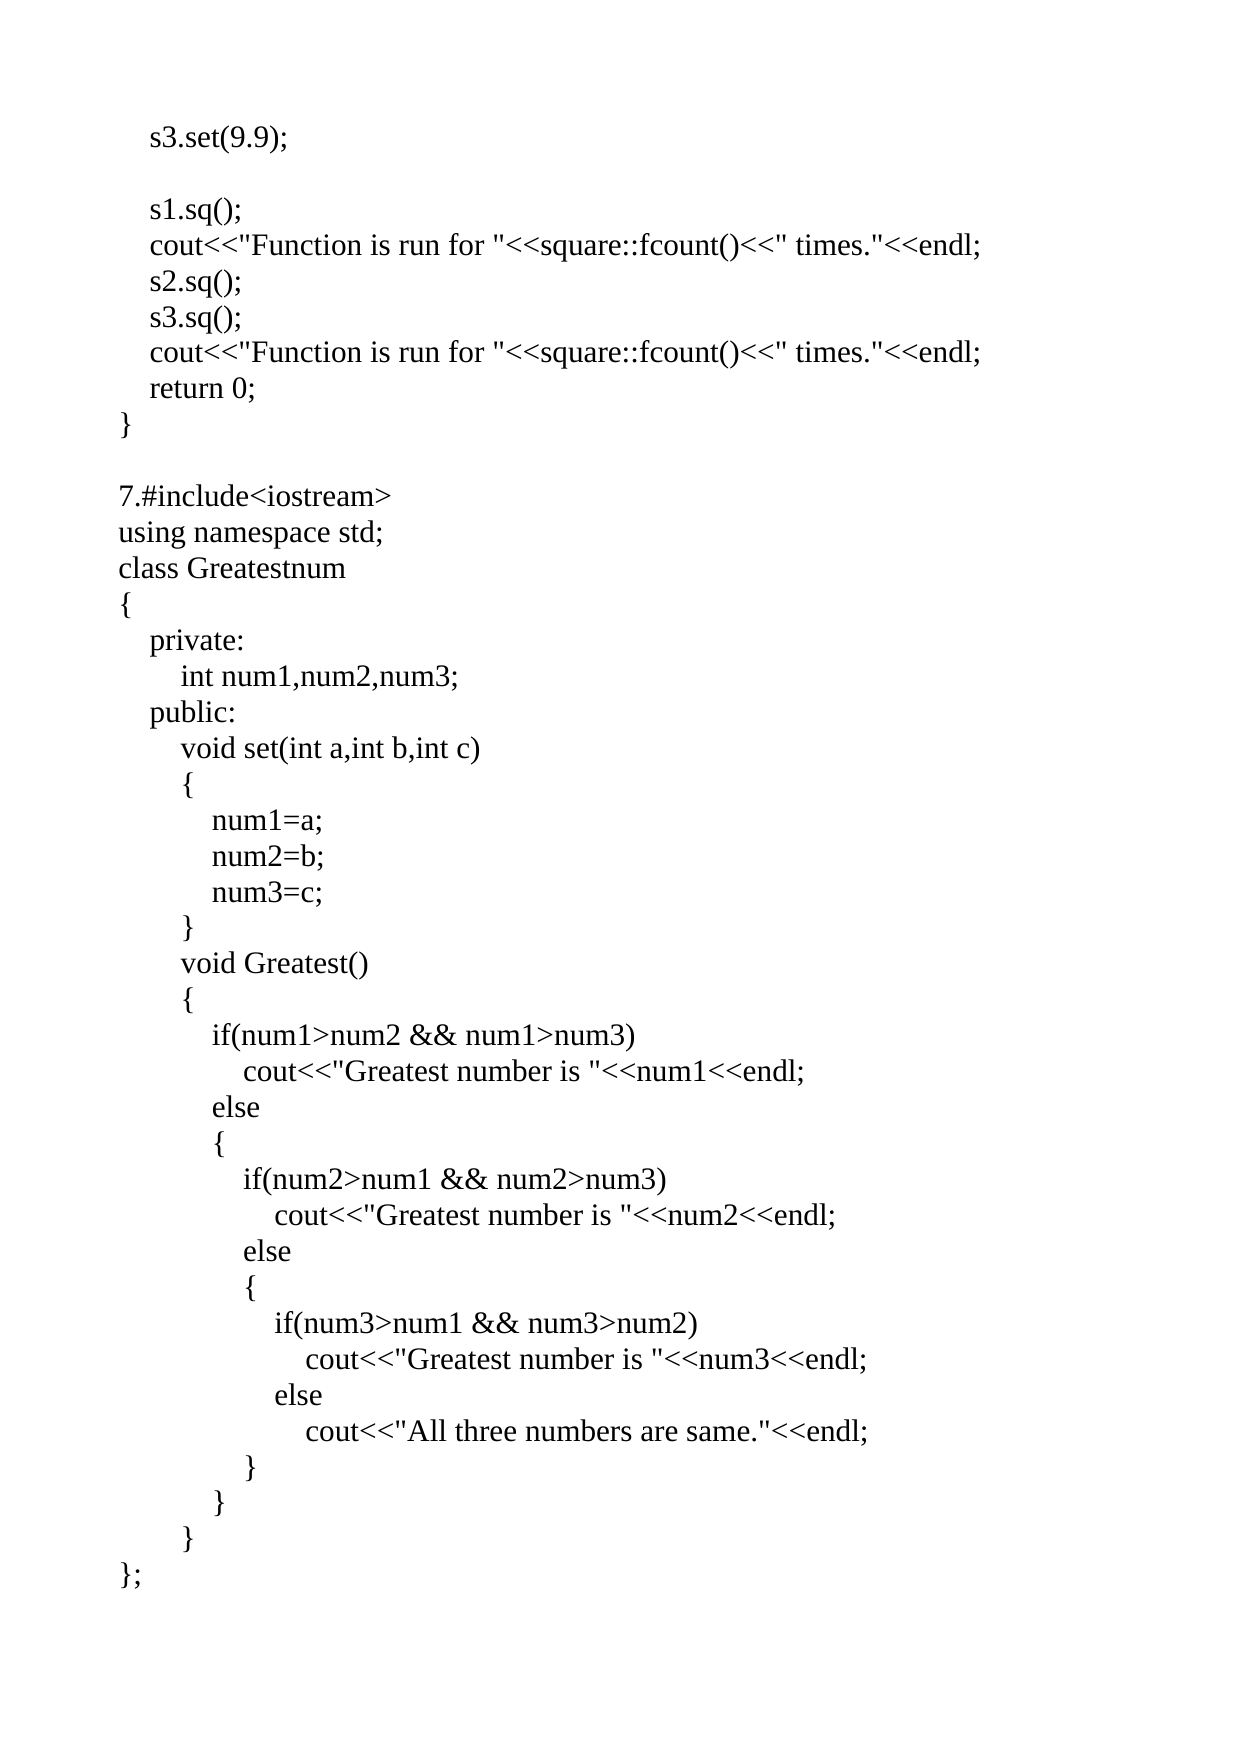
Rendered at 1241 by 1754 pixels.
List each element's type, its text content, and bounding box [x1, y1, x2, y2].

text cout<<"Function is run for "<<square::fcount()<<" times."<<endl; [118, 334, 1122, 370]
text cout<<"Greatest number is "<<num1<<endl; [118, 1052, 1122, 1088]
text } [118, 909, 1122, 945]
text num2=b; [118, 837, 1122, 873]
text } [118, 406, 1122, 442]
text }; [118, 1556, 1122, 1592]
text { [118, 1124, 1122, 1160]
text else [118, 1232, 1122, 1268]
text } [118, 1448, 1122, 1484]
text private: [118, 621, 1122, 657]
text else [118, 1376, 1122, 1412]
text class Greatestnum [118, 549, 1122, 585]
text if(num3>num1 && num3>num2) [118, 1304, 1122, 1340]
text cout<<"Greatest number is "<<num2<<endl; [118, 1196, 1122, 1232]
text cout<<"Function is run for "<<square::fcount()<<" times."<<endl; [118, 226, 1122, 262]
text public: [118, 693, 1122, 729]
text num1=a; [118, 801, 1122, 837]
text } [118, 1484, 1122, 1520]
text { [118, 981, 1122, 1017]
text s1.sq(); [118, 190, 1122, 226]
text { [118, 765, 1122, 801]
text void set(int a,int b,int c) [118, 729, 1122, 765]
text else [118, 1088, 1122, 1124]
text s3.sq(); [118, 298, 1122, 334]
text 7.#include<iostream> [118, 477, 1122, 513]
text cout<<"All three numbers are same."<<endl; [118, 1412, 1122, 1448]
text num3=c; [118, 873, 1122, 909]
text s2.sq(); [118, 262, 1122, 298]
text return 0; [118, 370, 1122, 406]
text using namespace std; [118, 513, 1122, 549]
text if(num2>num1 && num2>num3) [118, 1160, 1122, 1196]
text { [118, 585, 1122, 621]
text cout<<"Greatest number is "<<num3<<endl; [118, 1340, 1122, 1376]
text if(num1>num2 && num1>num3) [118, 1017, 1122, 1052]
text { [118, 1268, 1122, 1304]
text int num1,num2,num3; [118, 657, 1122, 693]
text } [118, 1520, 1122, 1556]
text s3.set(9.9); [118, 118, 1122, 154]
text void Greatest() [118, 945, 1122, 981]
